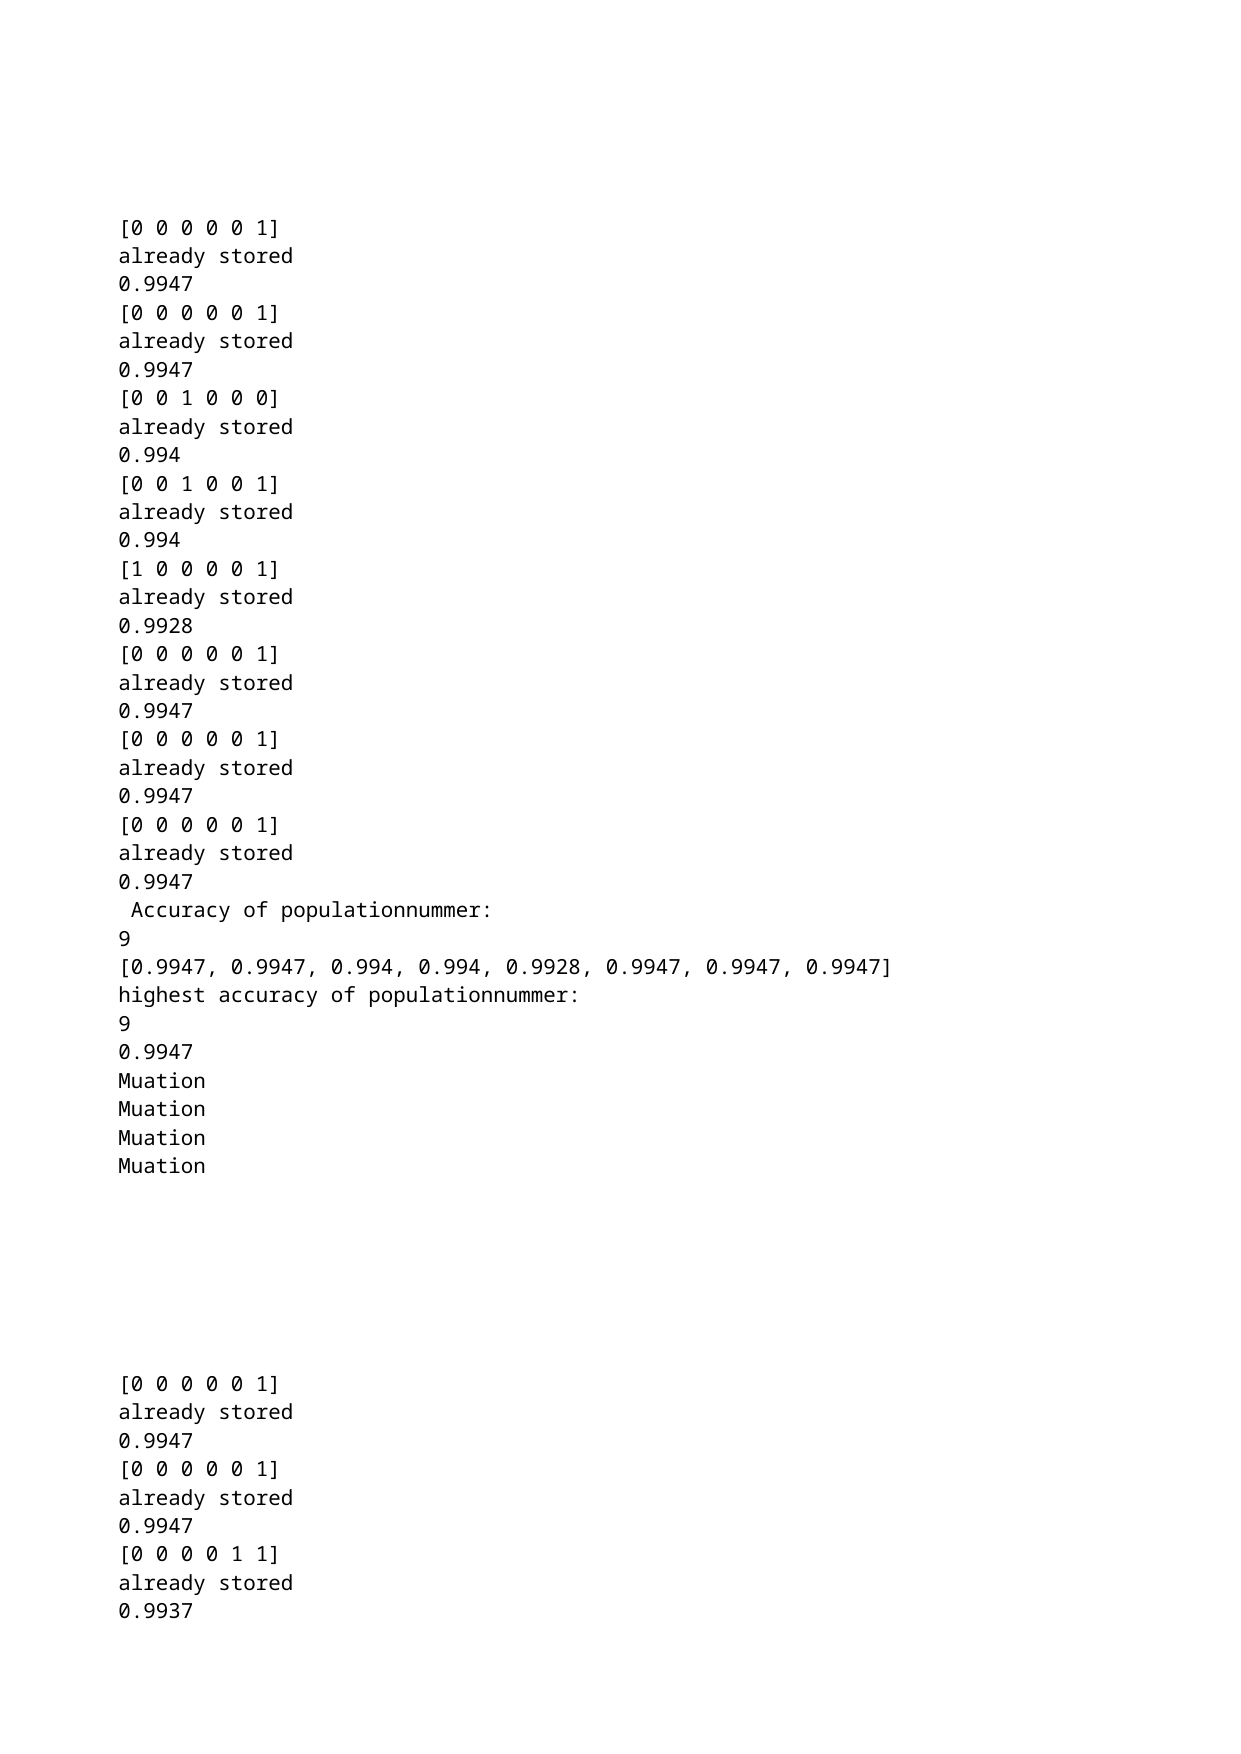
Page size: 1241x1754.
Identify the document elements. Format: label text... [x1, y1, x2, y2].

text already stored [118, 668, 1122, 696]
text [0 0 1 0 0 0] [118, 383, 1122, 412]
text 0.994 [118, 440, 1122, 469]
text [0 0 1 0 0 1] [118, 469, 1122, 497]
text 0.9947 [118, 1511, 1122, 1539]
text already stored [118, 1483, 1122, 1511]
text already stored [118, 753, 1122, 781]
text already stored [118, 241, 1122, 269]
text 0.9947 [118, 355, 1122, 383]
text [0 0 0 0 0 1] [118, 1454, 1122, 1483]
text 9 [118, 924, 1122, 952]
text already stored [118, 412, 1122, 440]
text Muation [118, 1066, 1122, 1094]
text 0.994 [118, 526, 1122, 554]
text 9 [118, 1009, 1122, 1037]
text [0 0 0 0 0 1] [118, 810, 1122, 838]
text already stored [118, 582, 1122, 611]
text already stored [118, 1397, 1122, 1426]
text [0 0 0 0 1 1] [118, 1539, 1122, 1568]
text already stored [118, 838, 1122, 867]
text Accuracy of populationnummer: [118, 895, 1122, 924]
text [0 0 0 0 0 1] [118, 298, 1122, 326]
text 0.9947 [118, 269, 1122, 298]
text already stored [118, 497, 1122, 526]
text [0.9947, 0.9947, 0.994, 0.994, 0.9928, 0.9947, 0.9947, 0.9947] [118, 952, 1122, 981]
text 0.9947 [118, 867, 1122, 895]
text [1 0 0 0 0 1] [118, 554, 1122, 582]
text Muation [118, 1151, 1122, 1180]
text Muation [118, 1123, 1122, 1151]
text highest accuracy of populationnummer: [118, 981, 1122, 1009]
text [0 0 0 0 0 1] [118, 639, 1122, 668]
text 0.9947 [118, 696, 1122, 724]
text [0 0 0 0 0 1] [118, 724, 1122, 753]
text 0.9928 [118, 611, 1122, 639]
text 0.9947 [118, 1426, 1122, 1454]
text 0.9947 [118, 781, 1122, 810]
text already stored [118, 1568, 1122, 1596]
text 0.9937 [118, 1596, 1122, 1625]
text already stored [118, 326, 1122, 355]
text [0 0 0 0 0 1] [118, 213, 1122, 241]
text [0 0 0 0 0 1] [118, 1369, 1122, 1397]
text Muation [118, 1094, 1122, 1123]
text 0.9947 [118, 1037, 1122, 1066]
